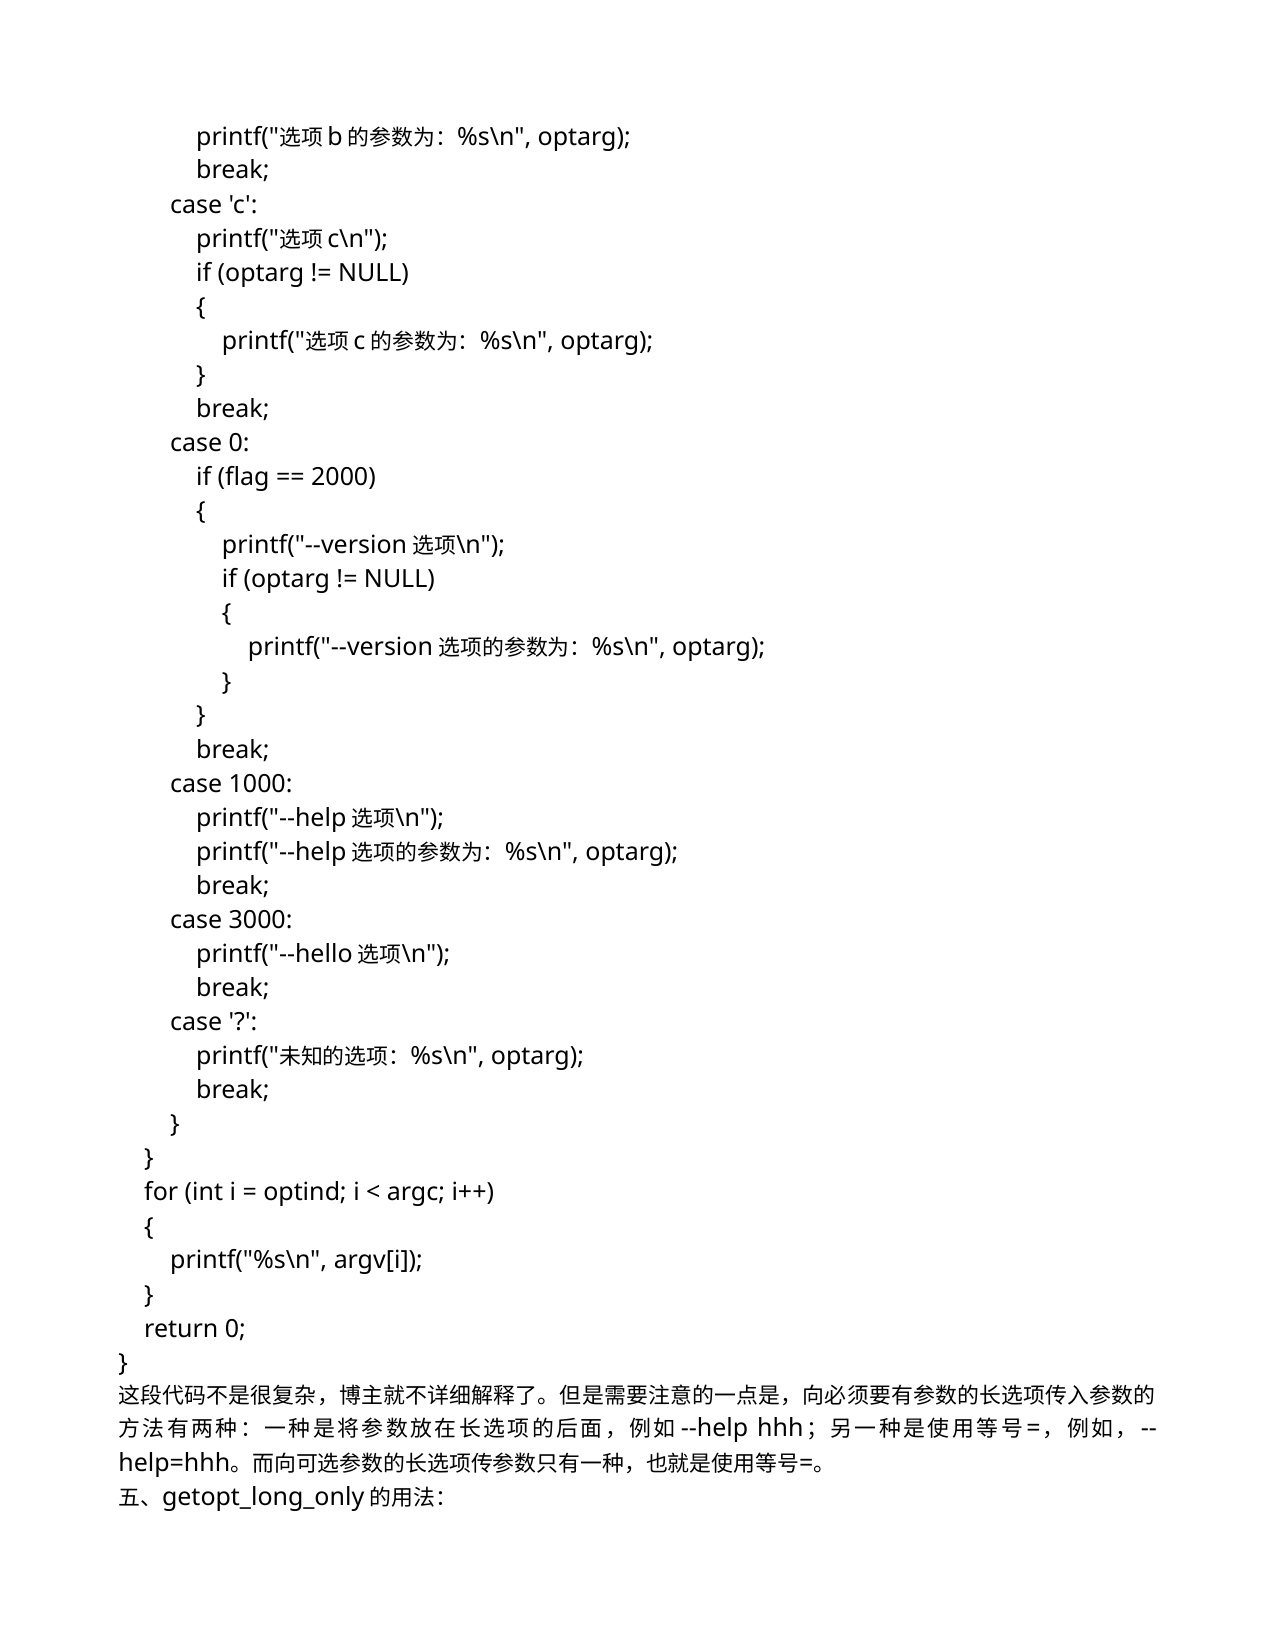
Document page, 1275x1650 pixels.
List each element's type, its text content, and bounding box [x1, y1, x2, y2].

text break; [118, 152, 1157, 186]
text printf("选项c\n"); [118, 220, 1157, 254]
text for (int i = optind; i < argc; i++) [118, 1174, 1157, 1208]
text { [118, 493, 1157, 527]
text if (flag == 2000) [118, 459, 1157, 493]
text break; [118, 867, 1157, 902]
text case 'c': [118, 186, 1157, 220]
text printf("--version选项的参数为：%s\n", optarg); [118, 629, 1157, 663]
text } [118, 697, 1157, 731]
text case 0: [118, 425, 1157, 459]
text printf("未知的选项：%s\n", optarg); [118, 1038, 1157, 1072]
text printf("%s\n", argv[i]); [118, 1242, 1157, 1276]
text case '?': [118, 1004, 1157, 1038]
text printf("--help选项的参数为：%s\n", optarg); [118, 833, 1157, 867]
text printf("--help选项\n"); [118, 799, 1157, 833]
text break; [118, 731, 1157, 765]
text printf("--version选项\n"); [118, 527, 1157, 561]
text { [118, 595, 1157, 629]
text case 1000: [118, 765, 1157, 799]
text printf("--hello选项\n"); [118, 936, 1157, 970]
text } [118, 1140, 1157, 1174]
text printf("选项b的参数为：%s\n", optarg); [118, 118, 1157, 152]
text case 3000: [118, 902, 1157, 936]
text break; [118, 1072, 1157, 1106]
text { [118, 288, 1157, 322]
text } [118, 357, 1157, 391]
text if (optarg != NULL) [118, 561, 1157, 595]
text } [118, 1344, 1157, 1378]
text 这段代码不是很复杂，博主就不详细解释了。但是需要注意的一点是，向必须要有参数的长选项传入参数的方法有两种：一种是将参数放在长选项的后面，例如--help hhh；另一种是使用等号=，例如，--help=hhh。而向可选参数的长选项传参数只有一种，也就是使用等号=。 [118, 1378, 1157, 1478]
text } [118, 1106, 1157, 1140]
text return 0; [118, 1310, 1157, 1344]
text printf("选项c的参数为：%s\n", optarg); [118, 322, 1157, 357]
text } [118, 1276, 1157, 1310]
text if (optarg != NULL) [118, 254, 1157, 288]
text break; [118, 970, 1157, 1004]
text 五、getopt_long_only的用法： [118, 1478, 1157, 1512]
text } [118, 663, 1157, 697]
text break; [118, 391, 1157, 425]
text { [118, 1208, 1157, 1242]
